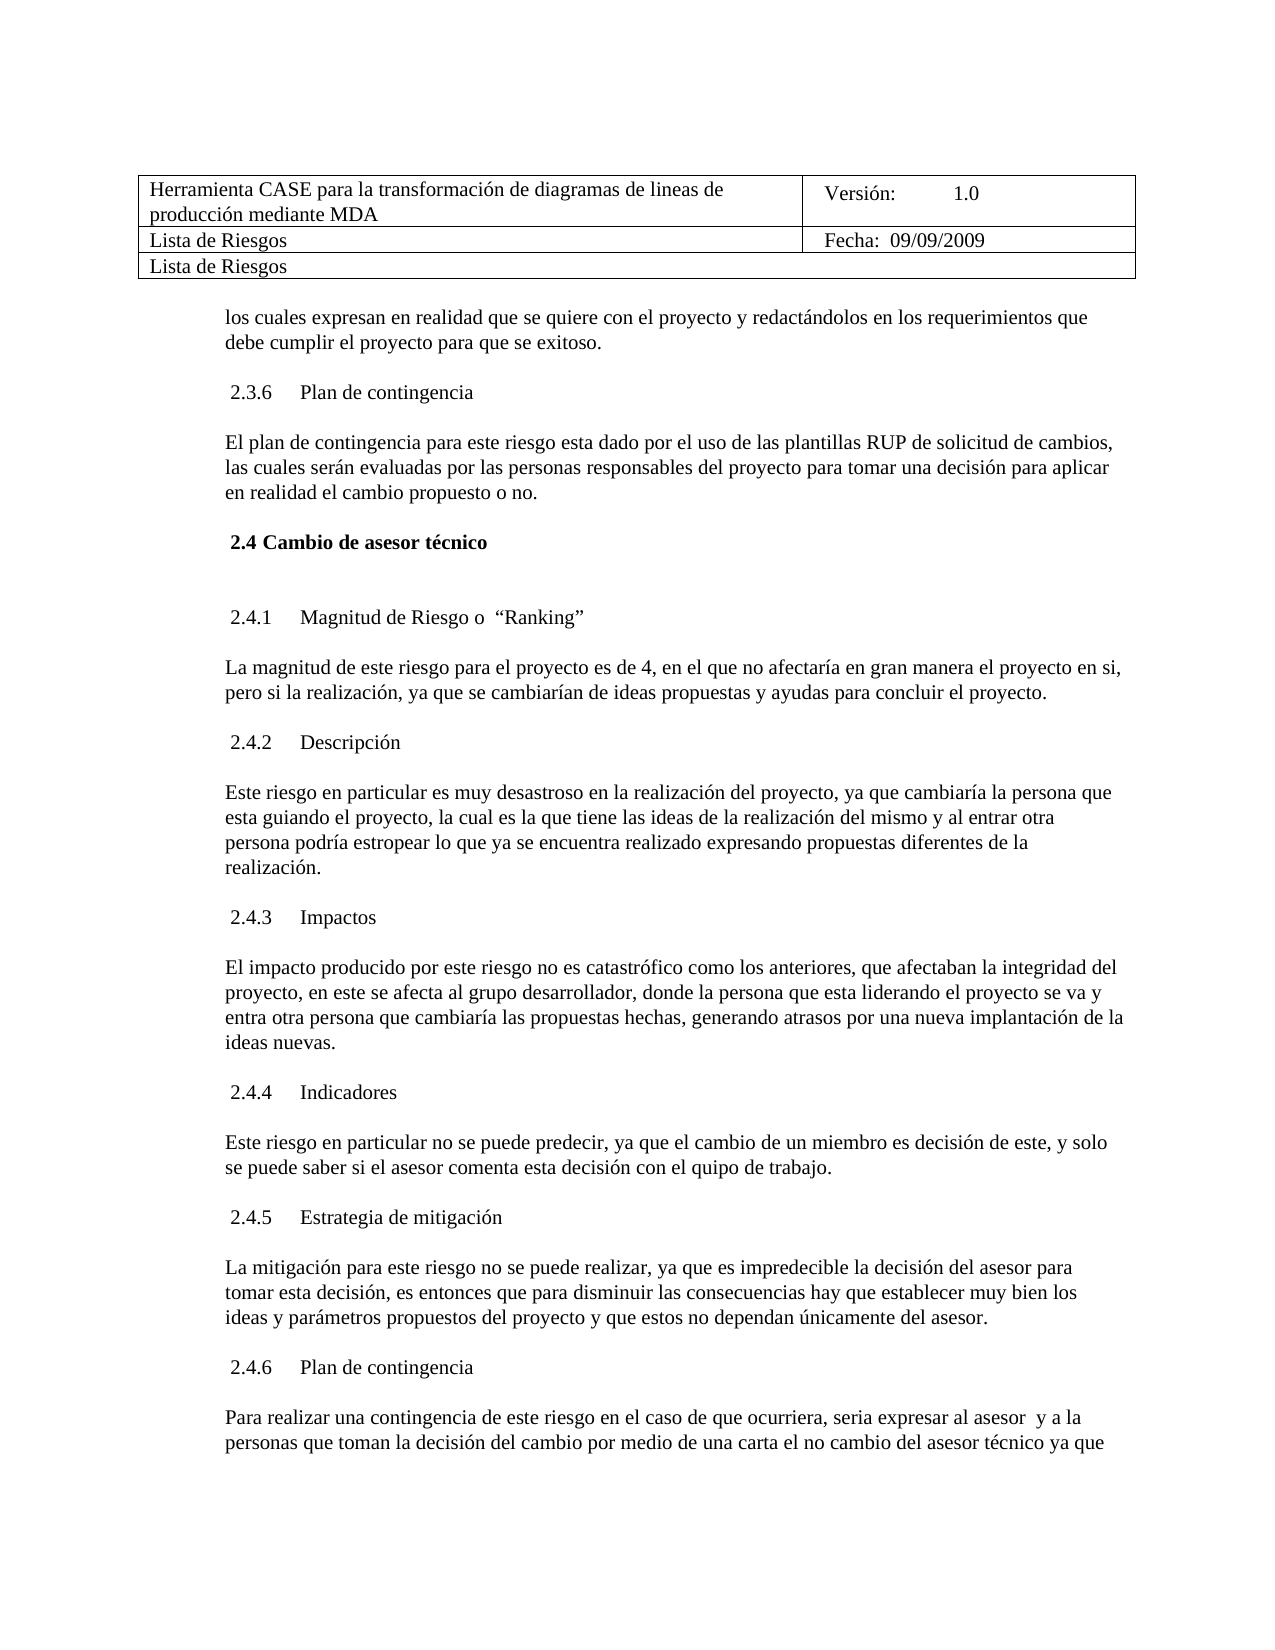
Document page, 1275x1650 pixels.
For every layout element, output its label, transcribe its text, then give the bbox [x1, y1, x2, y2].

text La mitigación para este riesgo no se puede realizar, ya que es impredecible la decisión del asesor para tomar esta decisión, es entonces que para disminuir las consecuencias hay que establecer muy bien los ideas y parámetros propuestos del proyecto y que estos no dependan únicamente del asesor. [225, 1254, 1125, 1329]
text los cuales expresan en realidad que se quiere con el proyecto y redactándolos en los requerimientos que debe cumplir el proyecto para que se exitoso. [225, 304, 1125, 354]
list Descripción [225, 729, 1125, 754]
text Para realizar una contingencia de este riesgo en el caso de que ocurriera, seria expresar al asesor y a la personas que toman la decisión del cambio por medio de una carta el no cambio del asesor técnico ya que [225, 1404, 1125, 1454]
list Magnitud de Riesgo o “Ranking” [225, 604, 1125, 629]
list Plan de contingencia [225, 379, 1125, 404]
list Plan de contingencia [225, 1354, 1125, 1379]
text Este riesgo en particular no se puede predecir, ya que el cambio de un miembro es decisión de este, y solo se puede saber si el asesor comenta esta decisión con el quipo de trabajo. [225, 1129, 1125, 1179]
list Estrategia de mitigación [225, 1204, 1125, 1229]
text El plan de contingencia para este riesgo esta dado por el uso de las plantillas RUP de solicitud de cambios, las cuales serán evaluadas por las personas responsables del proyecto para tomar una decisión para aplicar en realidad el cambio propuesto o no. [225, 429, 1125, 504]
list Cambio de asesor técnico [225, 529, 1125, 554]
list Indicadores [225, 1079, 1125, 1104]
text El impacto producido por este riesgo no es catastrófico como los anteriores, que afectaban la integridad del proyecto, en este se afecta al grupo desarrollador, donde la persona que esta liderando el proyecto se va y entra otra persona que cambiaría las propuestas hechas, generando atrasos por una nueva implantación de la ideas nuevas. [225, 954, 1125, 1054]
text Este riesgo en particular es muy desastroso en la realización del proyecto, ya que cambiaría la persona que esta guiando el proyecto, la cual es la que tiene las ideas de la realización del mismo y al entrar otra persona podría estropear lo que ya se encuentra realizado expresando propuestas diferentes de la realización. [225, 779, 1125, 879]
list Impactos [225, 904, 1125, 929]
text La magnitud de este riesgo para el proyecto es de 4, en el que no afectaría en gran manera el proyecto en si, pero si la realización, ya que se cambiarían de ideas propuestas y ayudas para concluir el proyecto. [225, 654, 1125, 704]
